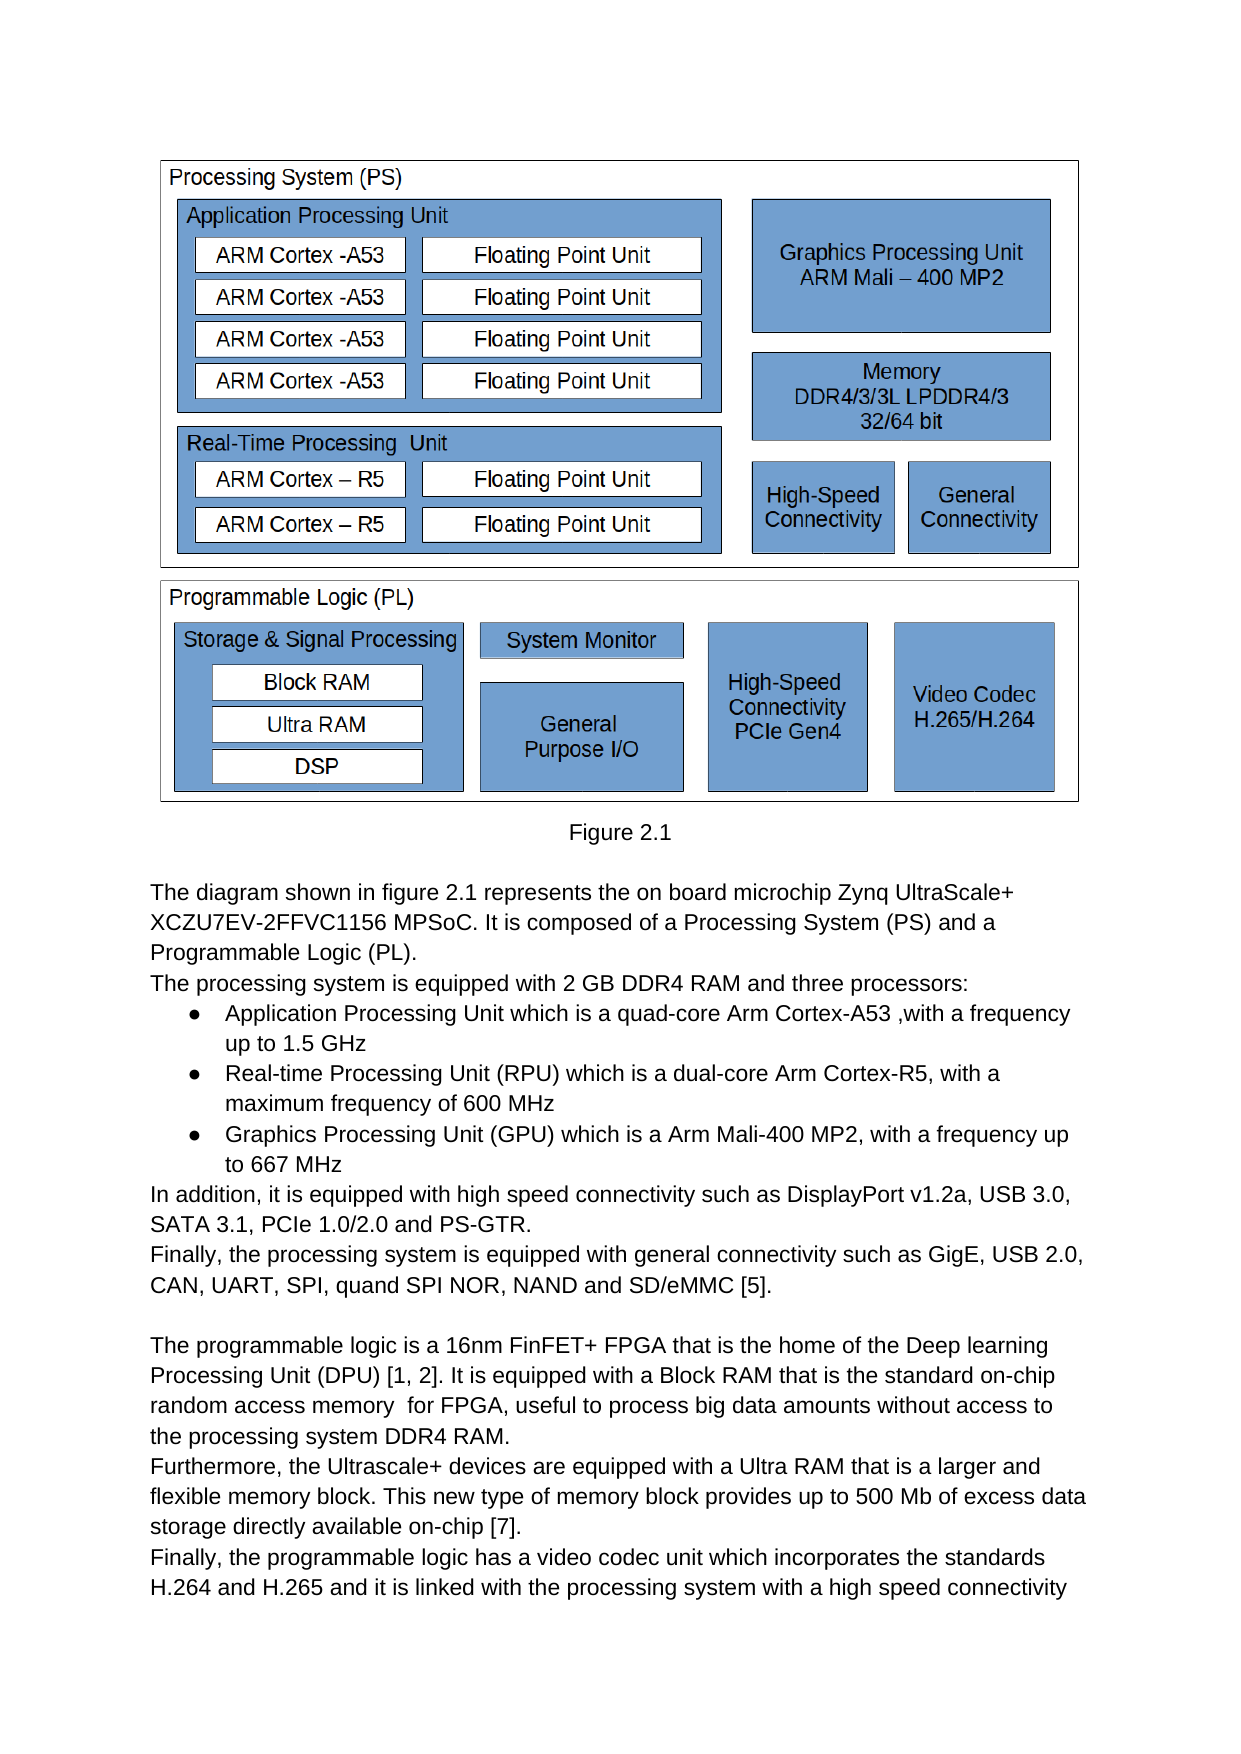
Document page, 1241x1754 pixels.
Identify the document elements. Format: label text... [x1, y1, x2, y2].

text Finally, the programmable logic has a video codec unit which incorporates the standards H.264 and H.265 and it is linked with the processing system with a high speed connectivity [150, 1543, 1090, 1600]
text The diagram shown in figure 2.1 represents the on board microchip Zynq UltraScale+ XCZU7EV-2FFVC1156 MPSoC. It is composed of a Processing System (PS) and a Programmable Logic (PL). [150, 879, 1090, 966]
text Furthermore, the Ultrascale+ devices are equipped with a Ultra RAM that is a larger and flexible memory block. This new type of memory block provides up to 500 Mb of excess data storage directly available on-chip [7]. [150, 1453, 1090, 1539]
text The programmable logic is a 16nm FinFET+ FPGA that is the home of the Deep learning Processing Unit (DPU) [1, 2]. It is equipped with a Block RAM that is the standard on-chip random access memory for FPGA, useful to process big data amounts without access to the processing system DDR4 RAM. [150, 1332, 1090, 1449]
list Application Processing Unit which is a quad-core Arm Cortex-A53 ,with a frequency up to 1.5 GHz [187, 1000, 1090, 1056]
text In addition, it is equipped with high speed connectivity such as DisplayPort v1.2a, USB 3.0, SATA 3.1, PCIe 1.0/2.0 and PS-GTR. [150, 1181, 1090, 1237]
text The processing system is equipped with 2 GB DDR4 RAM and three processors: [150, 969, 1090, 996]
text Finally, the processing system is equipped with general connectivity such as GigE, USB 2.0, CAN, UART, SPI, quand SPI NOR, NAND and SD/eMMC [5]. [150, 1241, 1090, 1298]
picture [150, 150, 1091, 815]
text Figure 2.1 [150, 818, 1090, 845]
list Graphics Processing Unit (GPU) which is a Arm Mali-400 MP2, with a frequency up to 667 MHz [187, 1121, 1090, 1177]
list Real-time Processing Unit (RPU) which is a dual-core Arm Cortex-R5, with a maximum frequency of 600 MHz [187, 1060, 1090, 1117]
